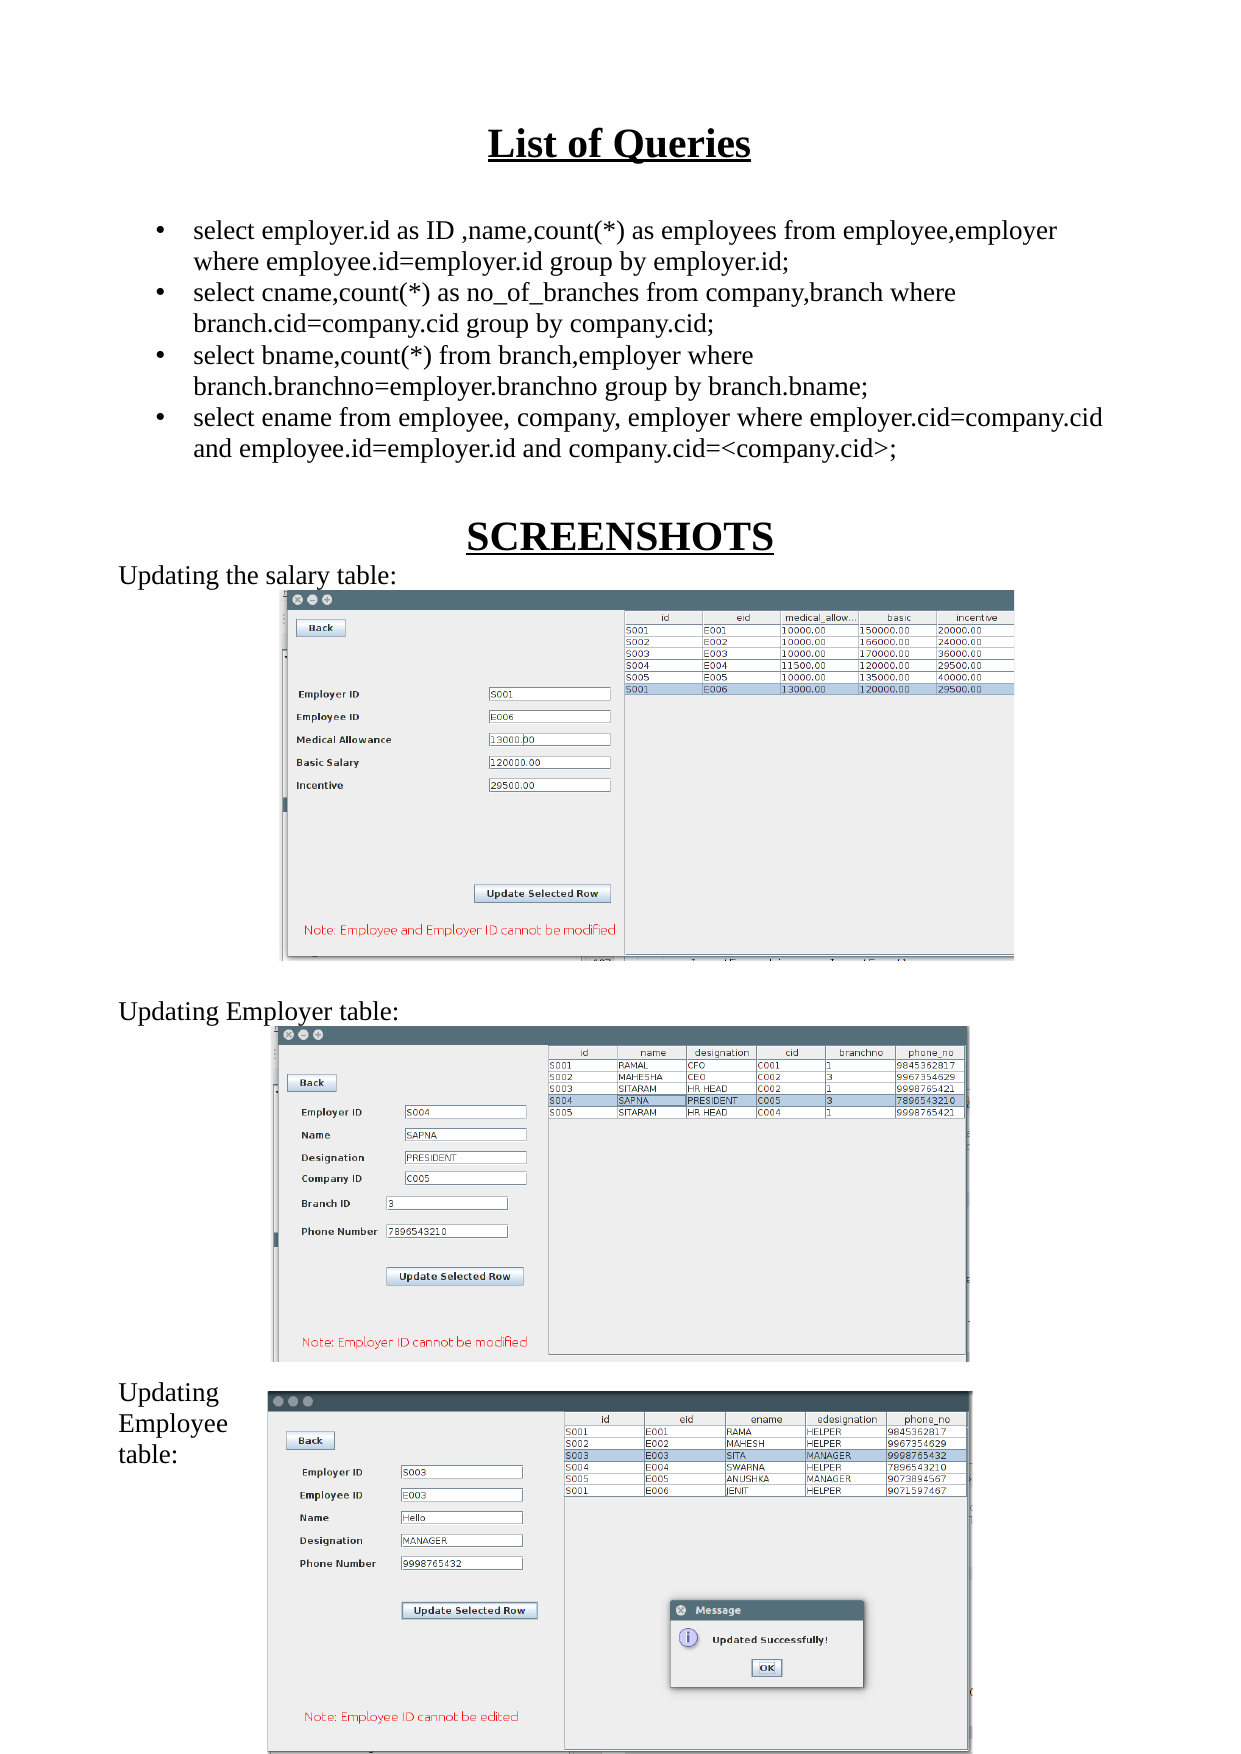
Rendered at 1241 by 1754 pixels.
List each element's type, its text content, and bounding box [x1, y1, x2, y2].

text Updating Employee table: [118, 1376, 1122, 1470]
list select cname,count(*) as no_of_branches from company,branch where branch.cid=company.cid group by company.cid; [156, 276, 1122, 339]
picture [279, 590, 1015, 961]
list select employer.id as ID ,name,count(*) as employees from employee,employer where employee.id=employer.id group by employer.id; [156, 214, 1122, 276]
picture [267, 1391, 973, 1754]
picture [270, 1026, 970, 1362]
text Updating the salary table: [118, 559, 1122, 591]
text SCREENSHOTS [118, 511, 1122, 559]
list select ename from employee, company, employer where employer.cid=company.cid and employee.id=employer.id and company.cid=<company.cid>; [156, 401, 1122, 463]
text List of Queries [118, 118, 1122, 166]
text Updating Employer table: [118, 995, 1122, 1027]
list select bname,count(*) from branch,employer where branch.branchno=employer.branchno group by branch.bname; [156, 339, 1122, 401]
